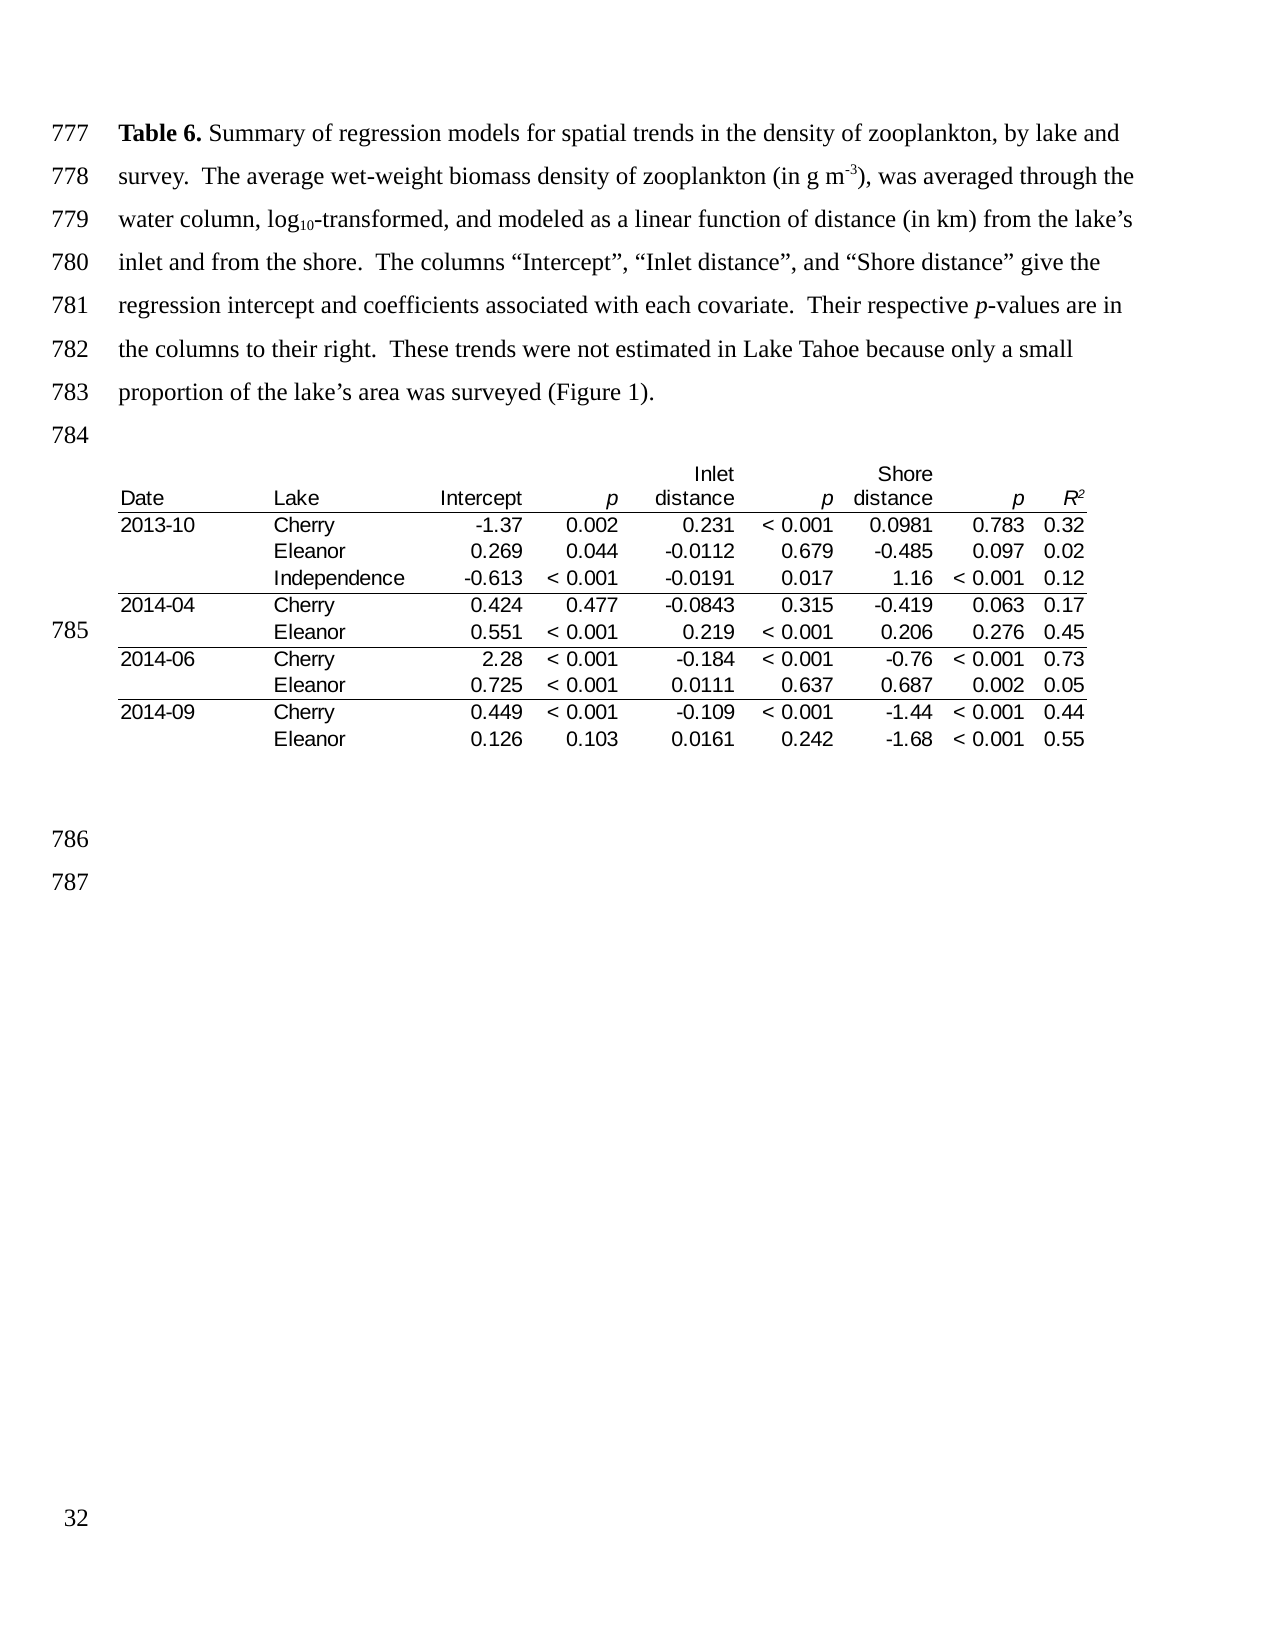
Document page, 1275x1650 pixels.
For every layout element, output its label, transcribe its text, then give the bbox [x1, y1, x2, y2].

text Table 6. Summary of regression models for spatial trends in the density of zooplankton, by lake and survey. The average wet-weight biomass density of zooplankton (in g m-3), was averaged through the water column, log10-transformed, and modeled as a linear function of distance (in km) from the lake’s inlet and from the shore. The columns “Intercept”, “Inlet distance”, and “Shore distance” give the regression intercept and coefficients associated with each covariate. Their respective p-values are in the columns to their right. These trends were not estimated in Lake Tahoe because only a small proportion of the lake’s area was surveyed (Figure 1). [118, 118, 1157, 406]
